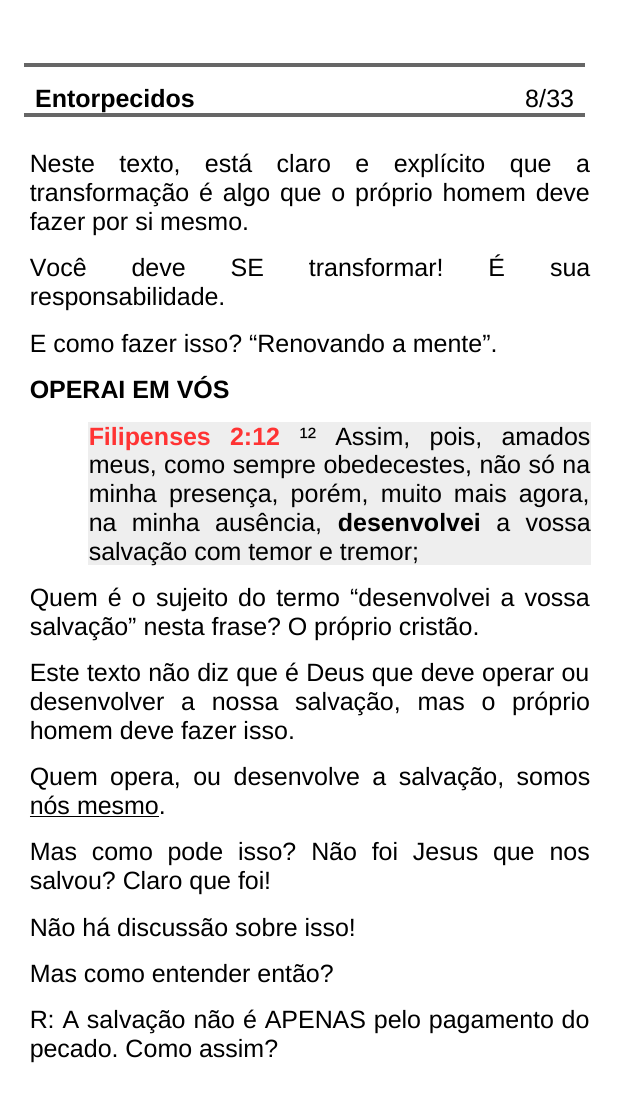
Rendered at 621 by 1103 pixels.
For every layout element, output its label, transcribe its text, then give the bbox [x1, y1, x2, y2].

text Quem é o sujeito do termo “desenvolvei a vossa salvação” nesta frase? O próprio cristão. [29, 583, 591, 641]
text Mas como entender então? [29, 959, 591, 988]
text Quem opera, ou desenvolve a salvação, somos nós mesmo. [29, 762, 591, 820]
text Mas como pode isso? Não foi Jesus que nos salvou? Claro que foi! [29, 837, 591, 895]
text Neste texto, está claro e explícito que a transformação é algo que o próprio homem deve fazer por si mesmo. [29, 149, 591, 236]
text Você deve SE transformar! É sua responsabilidade. [29, 253, 591, 311]
list Filipenses 2:12 ¹² Assim, pois, amados meus, como sempre obedecestes, não só na minha presença, porém, muito mais agora, na minha ausência, desenvolvei a vossa salvação com temor e tremor; [88, 422, 591, 565]
text E como fazer isso? “Renovando a mente”. [29, 329, 591, 357]
text Este texto não diz que é Deus que deve operar ou desenvolver a nossa salvação, mas o próprio homem deve fazer isso. [29, 658, 591, 744]
text Não há discussão sobre isso! [29, 913, 591, 941]
text OPERAI EM VÓS [29, 375, 591, 404]
text R: A salvação não é APENAS pelo pagamento do pecado. Como assim? [29, 1006, 591, 1063]
